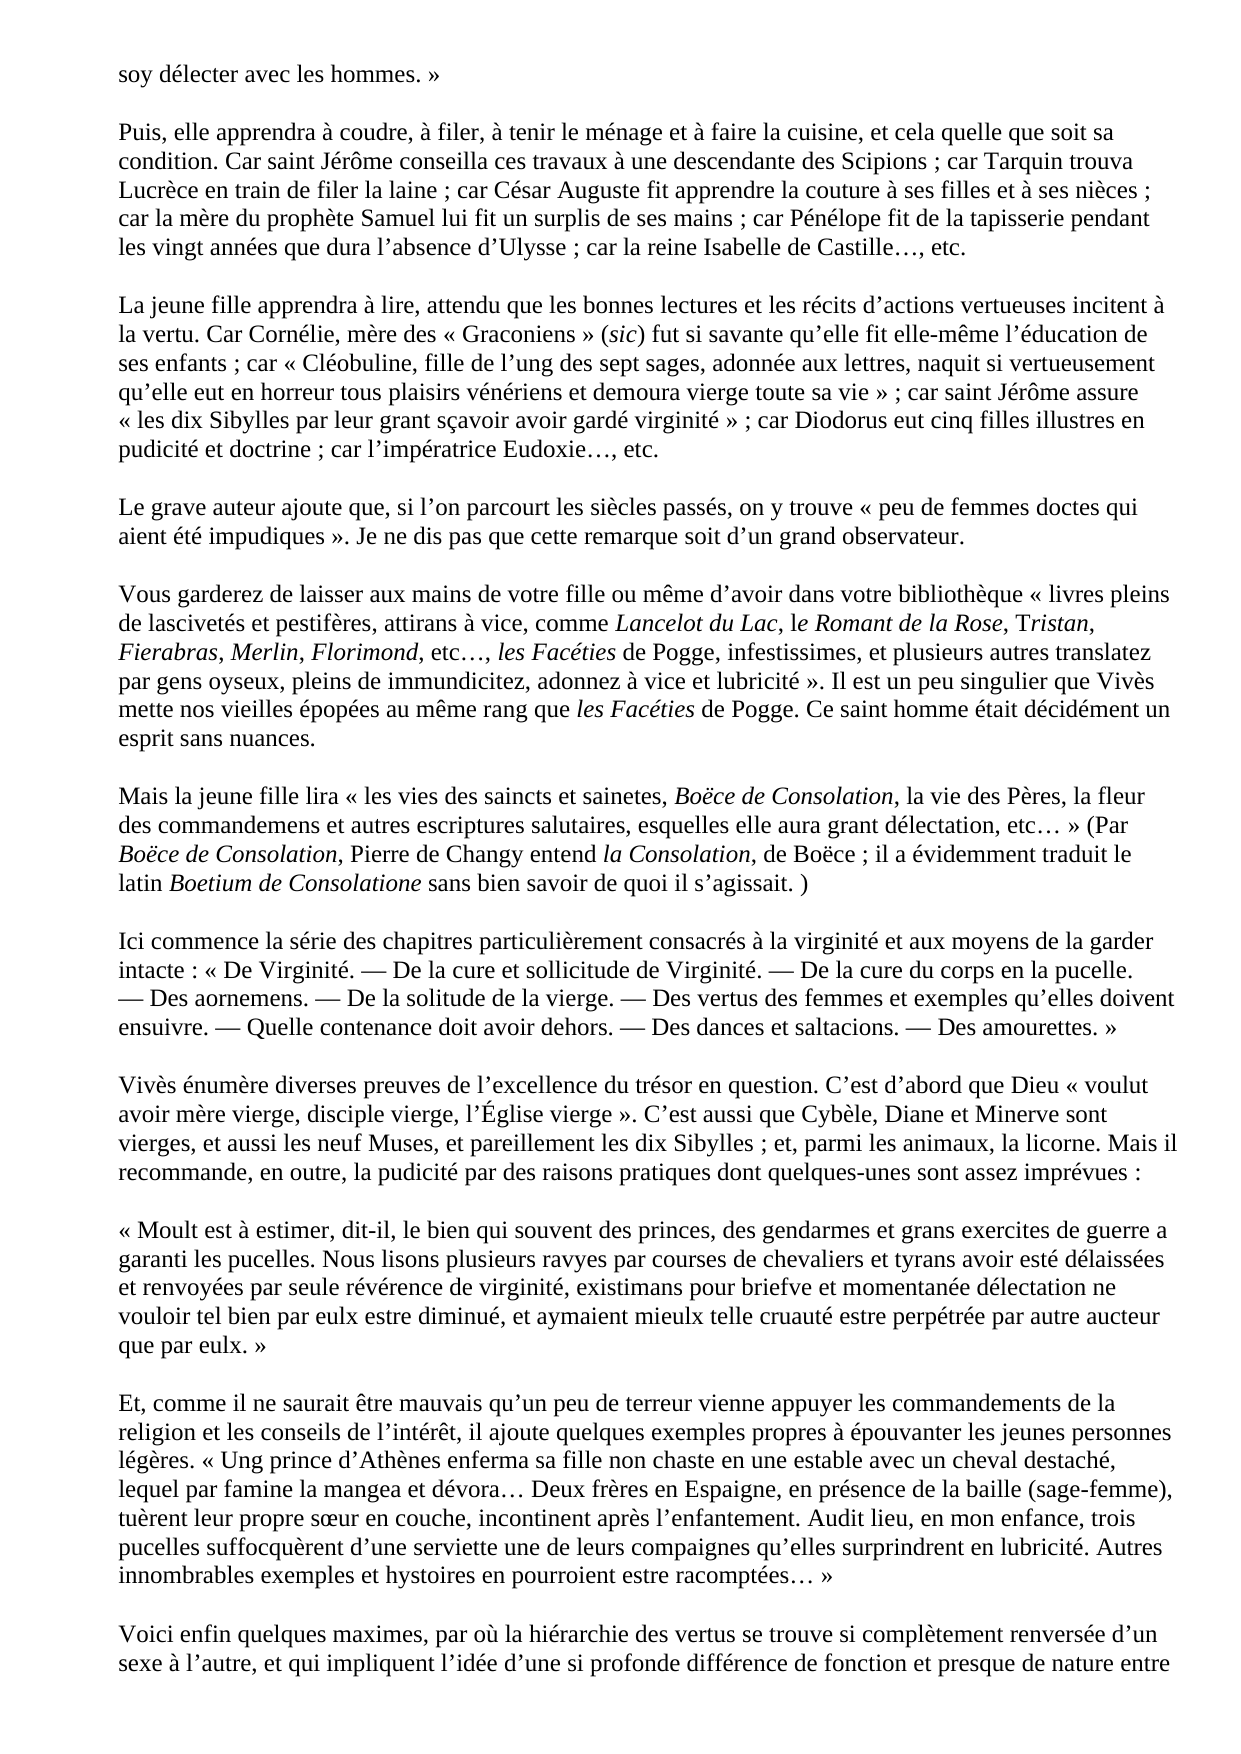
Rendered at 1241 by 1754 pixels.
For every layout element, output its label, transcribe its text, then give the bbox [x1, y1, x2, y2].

text Vivès énumère diverses preuves de l’excellence du trésor en question. C’est d’abord que Dieu « voulut avoir mère vierge, disciple vierge, l’Église vierge ». C’est aussi que Cybèle, Diane et Minerve sont vierges, et aussi les neuf Muses, et pareillement les dix Sibylles ; et, parmi les animaux, la licorne. Mais il recommande, en outre, la pudicité par des raisons pratiques dont quelques-unes sont assez imprévues : [118, 1070, 1181, 1185]
text « Moult est à estimer, dit-il, le bien qui souvent des princes, des gendarmes et grans exercites de guerre a garanti les pucelles. Nous lisons plusieurs ravyes par courses de chevaliers et tyrans avoir esté délaissées et renvoyées par seule révérence de virginité, existimans pour briefve et momentanée délectation ne vouloir tel bien par eulx estre diminué, et aymaient mieulx telle cruauté estre perpétrée par autre aucteur que par eulx. » [118, 1215, 1181, 1359]
text Voici enfin quelques maximes, par où la hiérarchie des vertus se trouve si complètement renversée d’un sexe à l’autre, et qui impliquent l’idée d’une si profonde différence de fonction et presque de nature entre [118, 1619, 1181, 1676]
text soy délecter avec les hommes. » [118, 59, 1181, 88]
text Vous garderez de laisser aux mains de votre fille ou même d’avoir dans votre bibliothèque « livres pleins de lascivetés et pestifères, attirans à vice, comme Lancelot du Lac, le Romant de la Rose, Tristan, Fierabras, Merlin, Florimond, etc…, les Facéties de Pogge, infestissimes, et plusieurs autres translatez par gens oyseux, pleins de immundicitez, adonnez à vice et lubricité ». Il est un peu singulier que Vivès mette nos vieilles épopées au même rang que les Facéties de Pogge. Ce saint homme était décidément un esprit sans nuances. [118, 579, 1181, 752]
text Ici commence la série des chapitres particulièrement consacrés à la virginité et aux moyens de la garder intacte : « De Virginité. — De la cure et sollicitude de Virginité. — De la cure du corps en la pucelle. — Des aornemens. — De la solitude de la vierge. — Des vertus des femmes et exemples qu’elles doivent ensuivre. — Quelle contenance doit avoir dehors. — Des dances et saltacions. — Des amourettes. » [118, 926, 1181, 1041]
text Puis, elle apprendra à coudre, à filer, à tenir le ménage et à faire la cuisine, et cela quelle que soit sa condition. Car saint Jérôme conseilla ces travaux à une descendante des Scipions ; car Tarquin trouva Lucrèce en train de filer la laine ; car César Auguste fit apprendre la couture à ses filles et à ses nièces ; car la mère du prophète Samuel lui fit un surplis de ses mains ; car Pénélope fit de la tapisserie pendant les vingt années que dura l’absence d’Ulysse ; car la reine Isabelle de Castille…, etc. [118, 117, 1181, 261]
text Le grave auteur ajoute que, si l’on parcourt les siècles passés, on y trouve « peu de femmes doctes qui aient été impudiques ». Je ne dis pas que cette remarque soit d’un grand observateur. [118, 492, 1181, 550]
text Et, comme il ne saurait être mauvais qu’un peu de terreur vienne appuyer les commandements de la religion et les conseils de l’intérêt, il ajoute quelques exemples propres à épouvanter les jeunes personnes légères. « Ung prince d’Athènes enferma sa fille non chaste en une estable avec un cheval destaché, lequel par famine la mangea et dévora… Deux frères en Espaigne, en présence de la baille (sage-femme), tuèrent leur propre sœur en couche, incontinent après l’enfantement. Audit lieu, en mon enfance, trois pucelles suffocquèrent d’une serviette une de leurs compaignes qu’elles surprindrent en lubricité. Autres innombrables exemples et hystoires en pourroient estre racomptées… » [118, 1388, 1181, 1589]
text Mais la jeune fille lira « les vies des saincts et sainetes, Boëce de Consolation, la vie des Pères, la fleur des commandemens et autres escriptures salutaires, esquelles elle aura grant délectation, etc… » (Par Boëce de Consolation, Pierre de Changy entend la Consolation, de Boëce ; il a évidemment traduit le latin Boetium de Consolatione sans bien savoir de quoi il s’agissait. ) [118, 781, 1181, 896]
text La jeune fille apprendra à lire, attendu que les bonnes lectures et les récits d’actions vertueuses incitent à la vertu. Car Cornélie, mère des « Graconiens » (sic) fut si savante qu’elle fit elle-même l’éducation de ses enfants ; car « Cléobuline, fille de l’ung des sept sages, adonnée aux lettres, naquit si vertueusement qu’elle eut en horreur tous plaisirs vénériens et demoura vierge toute sa vie » ; car saint Jérôme assure « les dix Sibylles par leur grant sçavoir avoir gardé virginité » ; car Diodorus eut cinq filles illustres en pudicité et doctrine ; car l’impératrice Eudoxie…, etc. [118, 291, 1181, 463]
